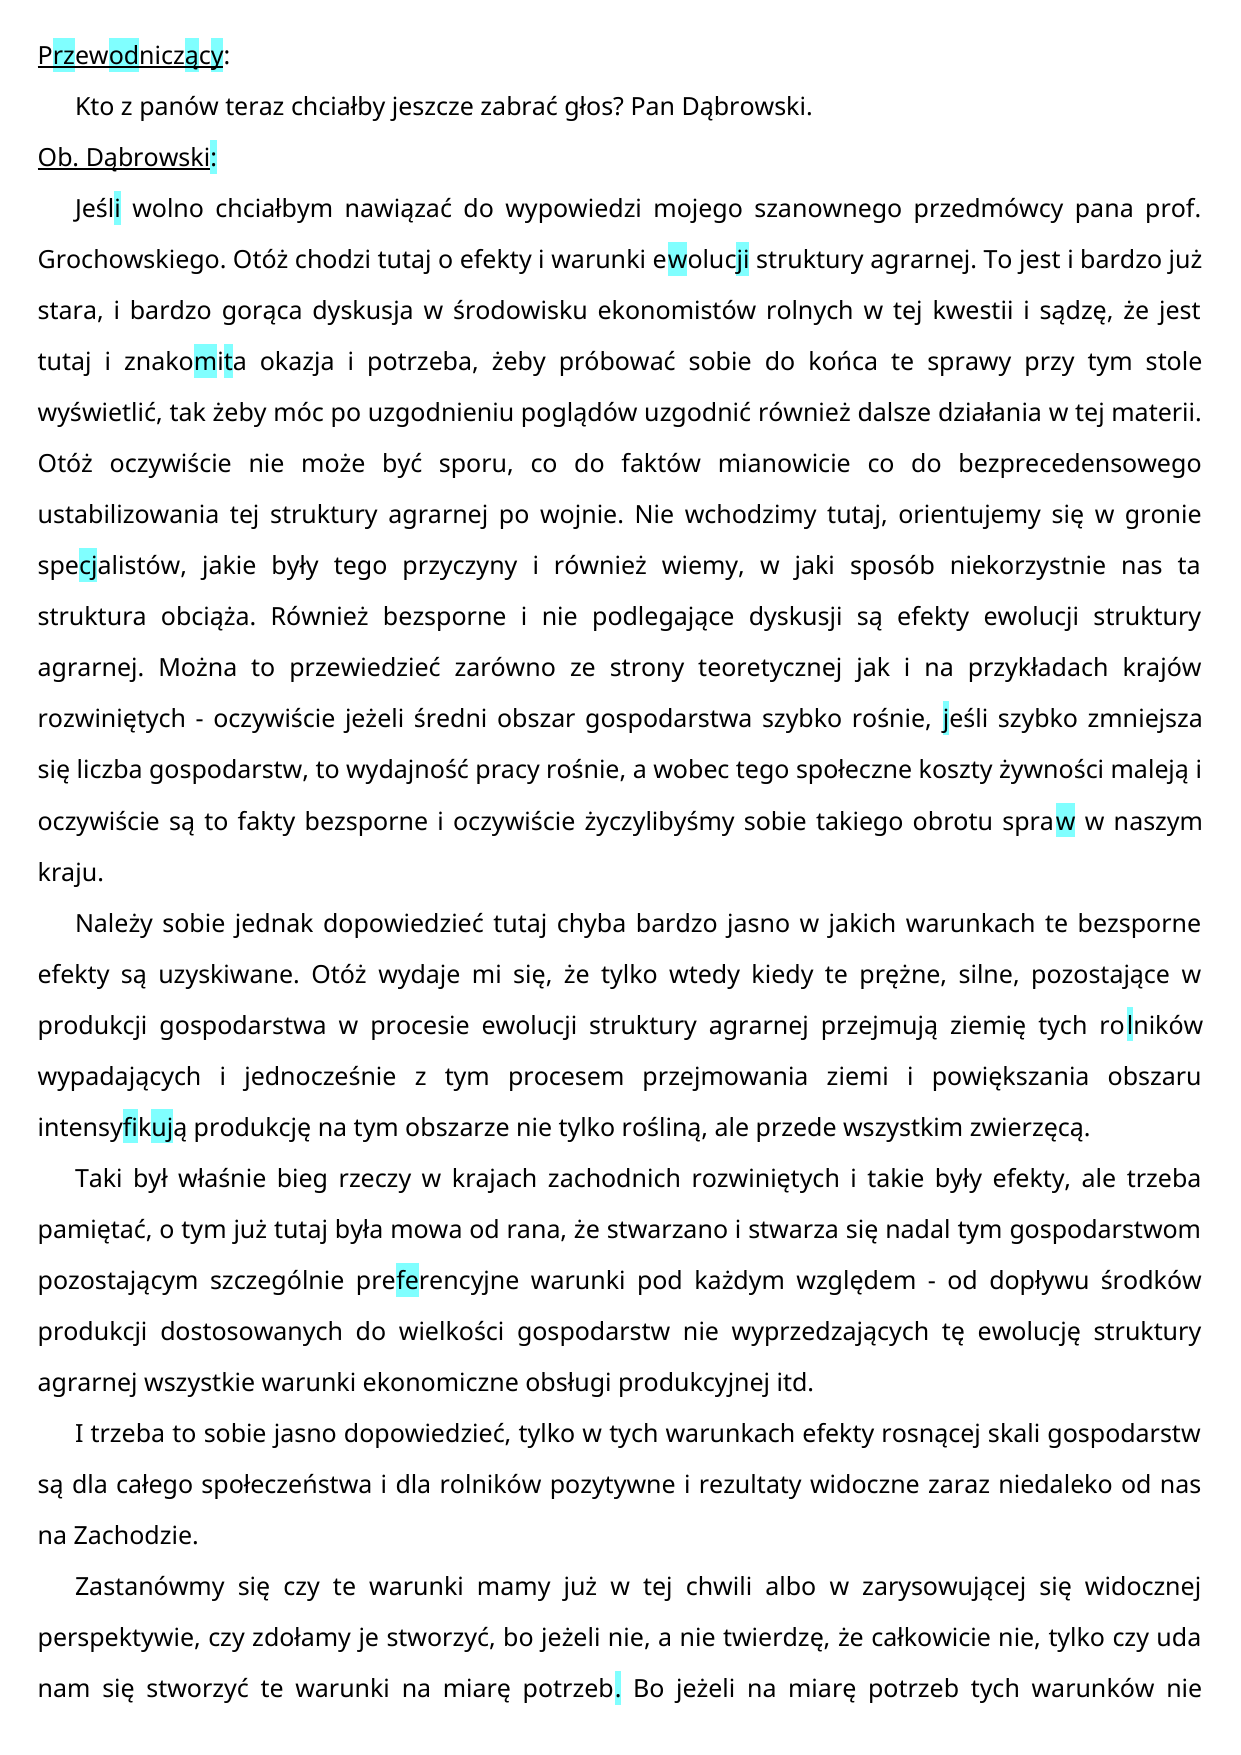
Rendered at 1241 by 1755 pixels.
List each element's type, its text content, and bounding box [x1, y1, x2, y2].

text Przewodniczący: [37, 37, 1203, 72]
text Ob. Dąbrowski: [37, 139, 1203, 174]
text Taki był właśnie bieg rzeczy w krajach zachodnich rozwiniętych i takie były efekty, ale trzeba pamiętać, o tym już tutaj była mowa od rana, że stwarzano i stwarza się nadal tym gospodarstwom pozostającym szczególnie preferencyjne warunki pod każdym względem - od dopływu środków produkcji dostosowanych do wielkości gospodarstw nie wyprzedzających tę ewolucję struktury agrarnej wszystkie warunki ekonomiczne obsługi produkcyjnej itd. [37, 1160, 1203, 1399]
text I trzeba to sobie jasno dopowiedzieć, tylko w tych warunkach efekty rosnącej skali gospodarstw są dla całego społeczeństwa i dla rolników pozytywne i rezultaty widoczne zaraz niedaleko od nas na Zachodzie. [37, 1416, 1203, 1552]
text Należy sobie jednak dopowiedzieć tutaj chyba bardzo jasno w jakich warunkach te bezsporne efekty są uzyskiwane. Otóż wydaje mi się, że tylko wtedy kiedy te prężne, silne, pozostające w produkcji gospodarstwa w procesie ewolucji struktury agrarnej przejmują ziemię tych rolników wypadających i jednocześnie z tym procesem przejmowania ziemi i powiększania obszaru intensyfikują produkcję na tym obszarze nie tylko rośliną, ale przede wszystkim zwierzęcą. [37, 905, 1203, 1143]
text Jeśli wolno chciałbym nawiązać do wypowiedzi mojego szanownego przedmówcy pana prof. Grochowskiego. Otóż chodzi tutaj o efekty i warunki ewolucji struktury agrarnej. To jest i bardzo już stara, i bardzo gorąca dyskusja w środowisku ekonomistów rolnych w tej kwestii i sądzę, że jest tutaj i znakomita okazja i potrzeba, żeby próbować sobie do końca te sprawy przy tym stole wyświetlić, tak żeby móc po uzgodnieniu poglądów uzgodnić również dalsze działania w tej materii. Otóż oczywiście nie może być sporu, co do faktów mianowicie co do bezprecedensowego ustabilizowania tej struktury agrarnej po wojnie. Nie wchodzimy tutaj, orientujemy się w gronie specjalistów, jakie były tego przyczyny i również wiemy, w jaki sposób niekorzystnie nas ta struktura obciąża. Również bezsporne i nie podlegające dyskusji są efekty ewolucji struktury agrarnej. Można to przewiedzieć zarówno ze strony teoretycznej jak i na przykładach krajów rozwiniętych - oczywiście jeżeli średni obszar gospodarstwa szybko rośnie, jeśli szybko zmniejsza się liczba gospodarstw, to wydajność pracy rośnie, a wobec tego społeczne koszty żywności maleją i oczywiście są to fakty bezsporne i oczywiście życzylibyśmy sobie takiego obrotu spraw w naszym kraju. [37, 191, 1203, 888]
text Zastanówmy się czy te warunki mamy już w tej chwili albo w zarysowującej się widocznej perspektywie, czy zdołamy je stworzyć, bo jeżeli nie, a nie twierdzę, że całkowicie nie, tylko czy uda nam się stworzyć te warunki na miarę potrzeb. Bo jeżeli na miarę potrzeb tych warunków nie [37, 1569, 1203, 1705]
text Kto z panów teraz chciałby jeszcze zabrać głos? Pan Dąbrowski. [37, 88, 1203, 123]
